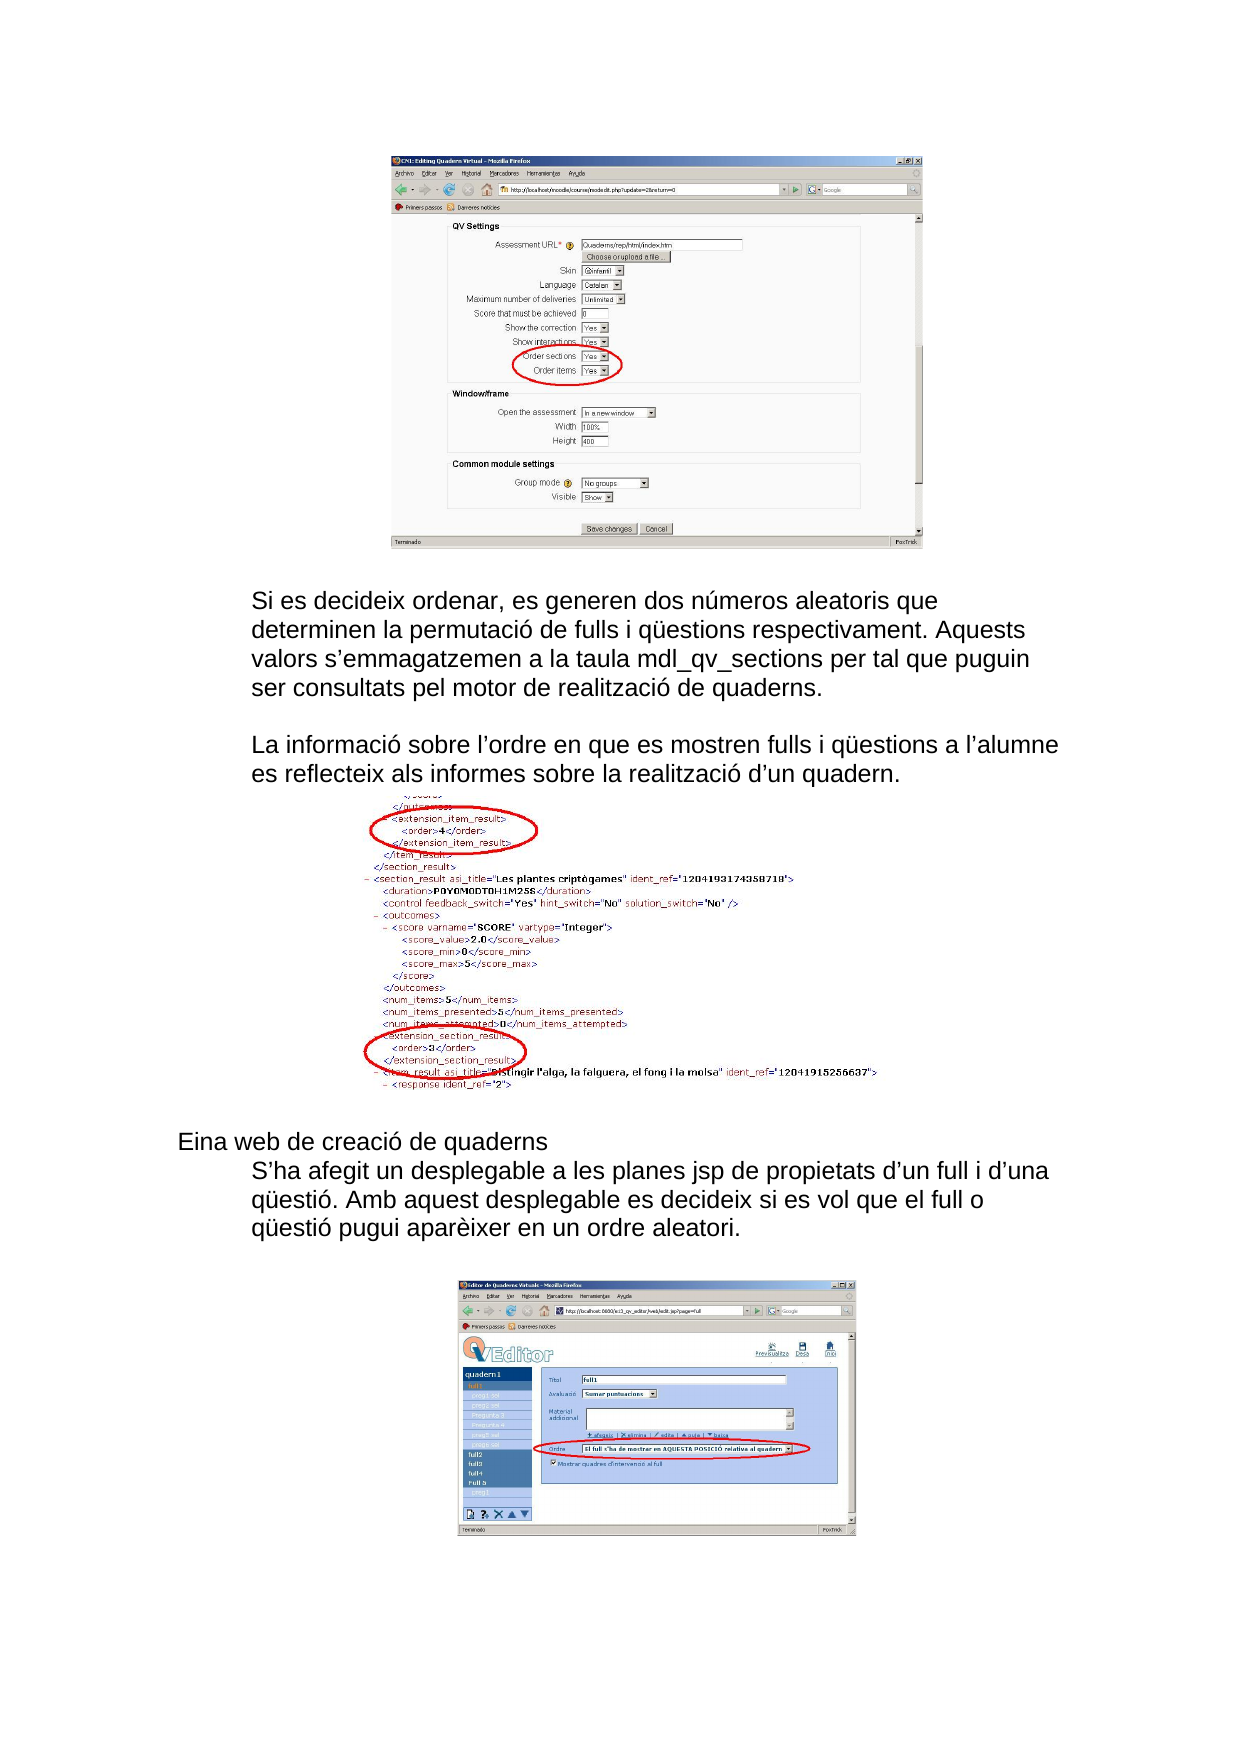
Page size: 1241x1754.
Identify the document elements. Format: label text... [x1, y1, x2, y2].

text Eina web de creació de quaderns [177, 1127, 1063, 1156]
text S’ha afegit un desplegable a les planes jsp de propietats d’un full i d’una qüestió. Amb aquest desplegable es decideix si es vol que el full o qüestió pugui aparèixer en un ordre aleatori. [251, 1156, 1063, 1242]
picture [350, 796, 890, 1090]
text La informació sobre l’ordre en que es mostren fulls i qüestions a l’alumne es reflecteix als informes sobre la realització d’un quadern. [251, 730, 1063, 787]
text Si es decideix ordenar, es generen dos números aleatoris que determinen la permutació de fulls i qüestions respectivament. Aquests valors s’emmagatzemen a la taula mdl_qv_sections per tal que puguin ser consultats pel motor de realització de quaderns. [251, 586, 1063, 701]
picture [391, 156, 923, 549]
picture [457, 1280, 857, 1536]
